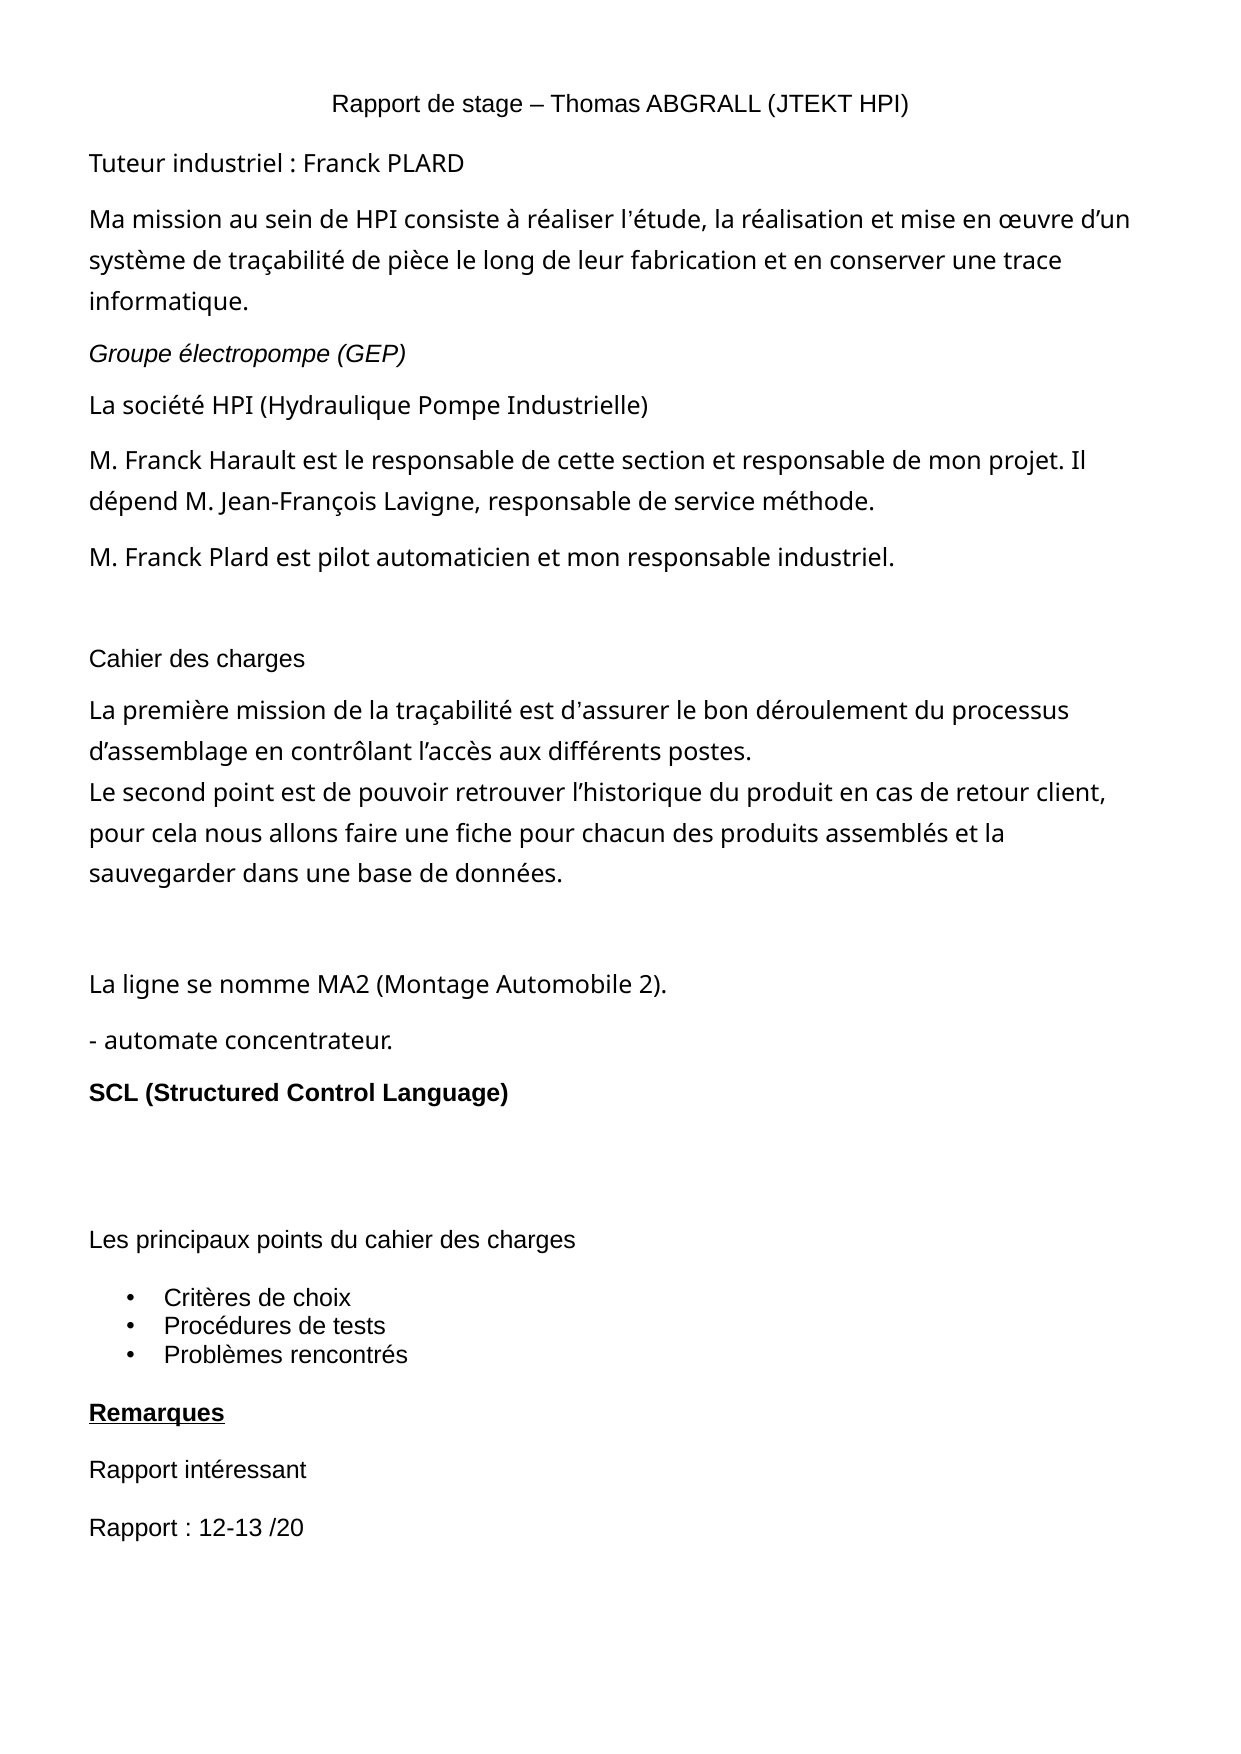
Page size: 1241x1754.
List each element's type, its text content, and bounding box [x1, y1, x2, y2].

text Ma mission au sein de HPI consiste à réaliser l’étude, la réalisation et mise en œuvre d’un système de traçabilité de pièce le long de leur fabrication et en conserver une trace informatique. [88, 201, 1152, 317]
text Rapport : 12-13 /20 [88, 1513, 1152, 1542]
text Remarques [88, 1398, 1152, 1427]
list Procédures de tests [126, 1311, 1152, 1340]
text M. Franck Harault est le responsable de cette section et responsable de mon projet. Il dépend M. Jean-François Lavigne, responsable de service méthode. [88, 443, 1152, 518]
text Tuteur industriel : Franck PLARD [88, 146, 1152, 180]
text Groupe électropompe (GEP) [88, 338, 1152, 367]
text SCL (Structured Control Language) [88, 1078, 1152, 1107]
text - automate concentrateur. [88, 1022, 1152, 1056]
text Rapport intéressant [88, 1455, 1152, 1484]
text La ligne se nomme MA2 (Montage Automobile 2). [88, 967, 1152, 1001]
text La première mission de la traçabilité est d’assurer le bon déroulement du processus d’assemblage en contrôlant l’accès aux différents postes. Le second point est de pouvoir retrouver l’historique du produit en cas de retour client, pour cela nous allons faire une fiche pour chacun des produits assemblés et la sauvegarder dans une base de données. [88, 693, 1152, 890]
text La société HPI (Hydraulique Pompe Industrielle) [88, 388, 1152, 422]
text M. Franck Plard est pilot automaticien et mon responsable industriel. [88, 539, 1152, 573]
list Critères de choix [126, 1282, 1152, 1311]
text Rapport de stage – Thomas ABGRALL (JTEKT HPI) [88, 88, 1152, 117]
list Problèmes rencontrés [126, 1340, 1152, 1369]
text Cahier des charges [88, 644, 1152, 672]
text Les principaux points du cahier des charges [88, 1225, 1152, 1254]
